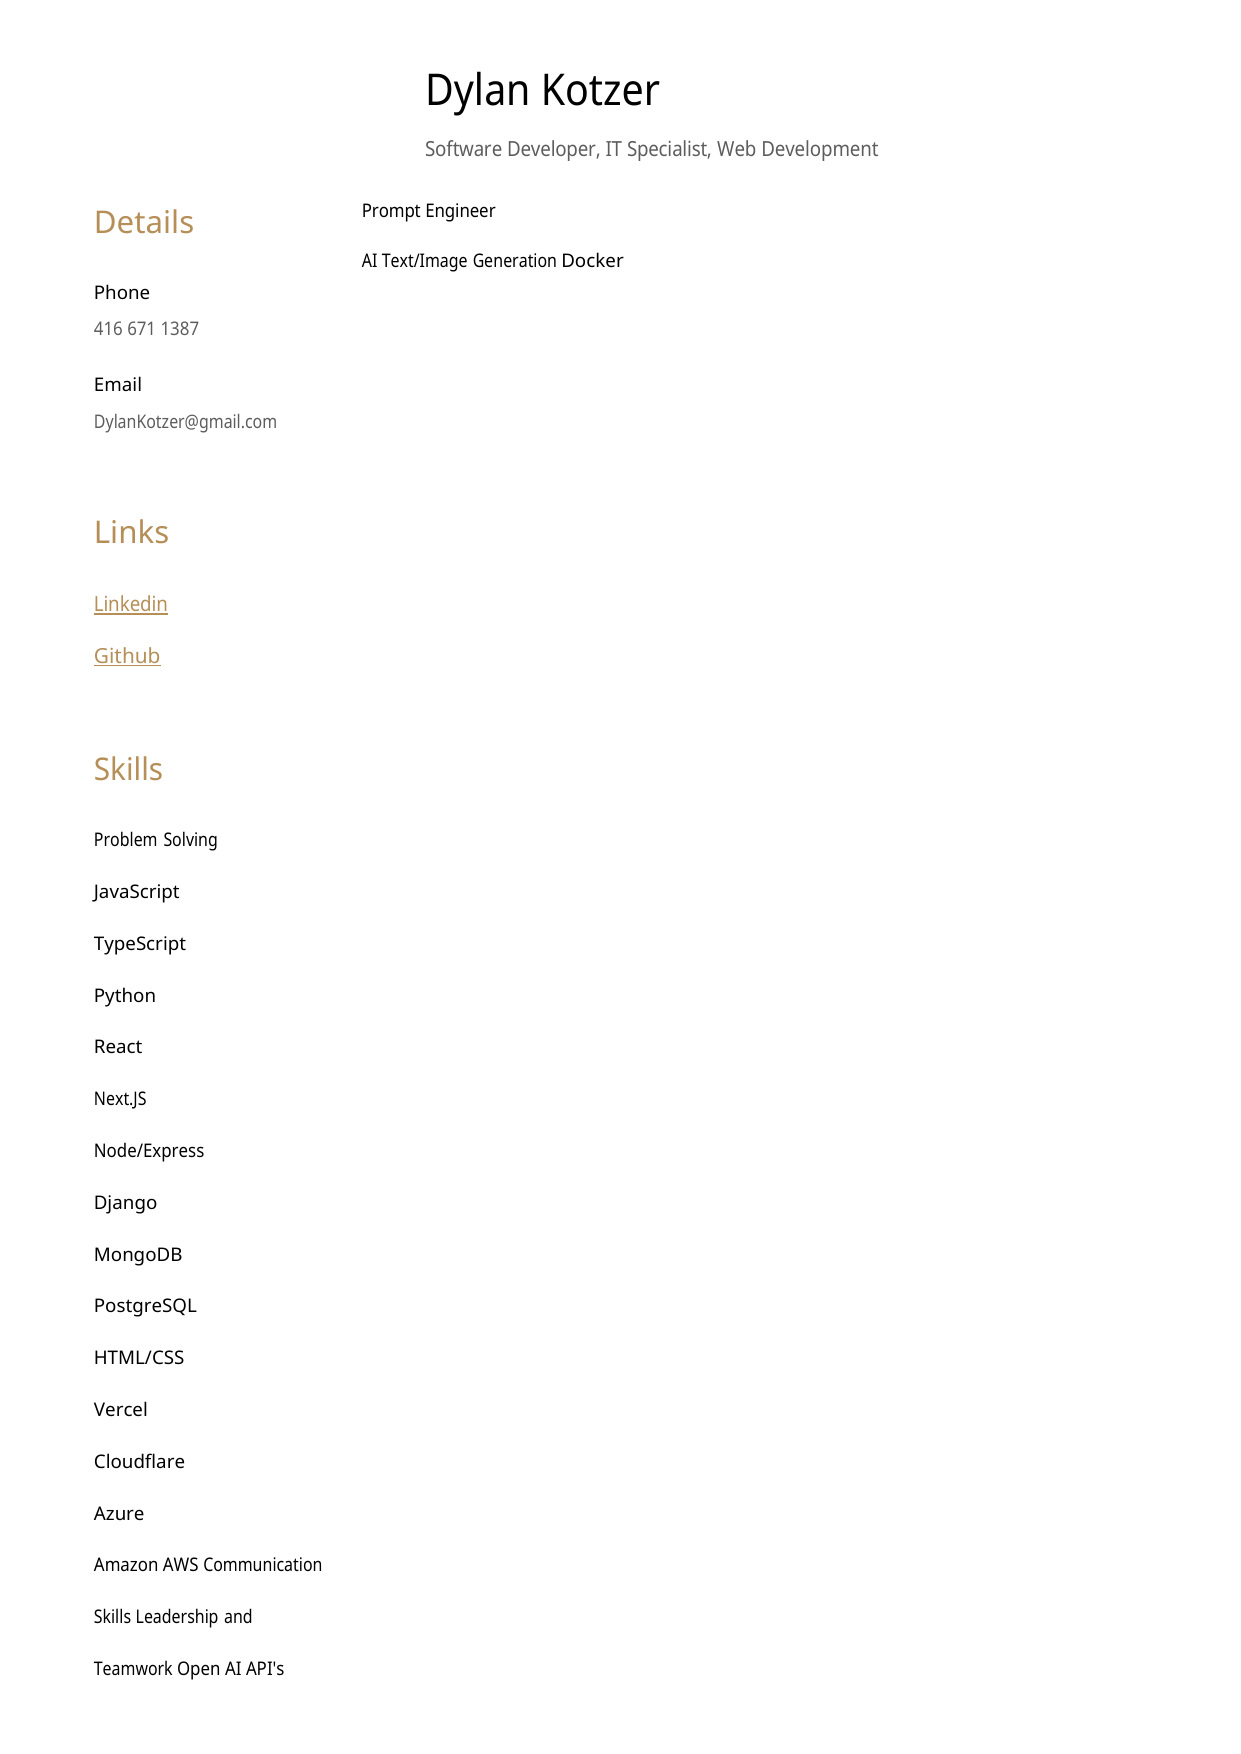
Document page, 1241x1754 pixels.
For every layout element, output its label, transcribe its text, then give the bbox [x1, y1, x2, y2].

text Problem Solving JavaScript [94, 827, 266, 904]
text Python [94, 982, 266, 1008]
text 416 671 1387 [94, 316, 323, 341]
text Cloudflare [94, 1448, 222, 1473]
text Email DylanKotzer@gmail.com [94, 371, 323, 434]
text Vercel [94, 1396, 222, 1422]
subtitle Skills [94, 747, 323, 790]
text Node/Express Django MongoDB PostgreSQL HTML/CSS [94, 1137, 222, 1370]
subtitle Details [94, 200, 323, 243]
title Dylan Kotzer [425, 59, 1171, 118]
text Phone [94, 279, 323, 305]
text Prompt Engineer [362, 200, 1171, 222]
text AI Text/Image Generation Docker [362, 248, 1171, 273]
subtitle Links [94, 510, 323, 553]
text Linkedin Github [94, 589, 174, 669]
text TypeScript [94, 930, 266, 956]
text Software Developer, IT Specialist, Web Development [425, 134, 1171, 163]
text React Next.JS [94, 1034, 174, 1111]
text Amazon AWS Communication Skills Leadership and Teamwork Open AI API's [94, 1552, 323, 1681]
text Azure [94, 1500, 222, 1525]
